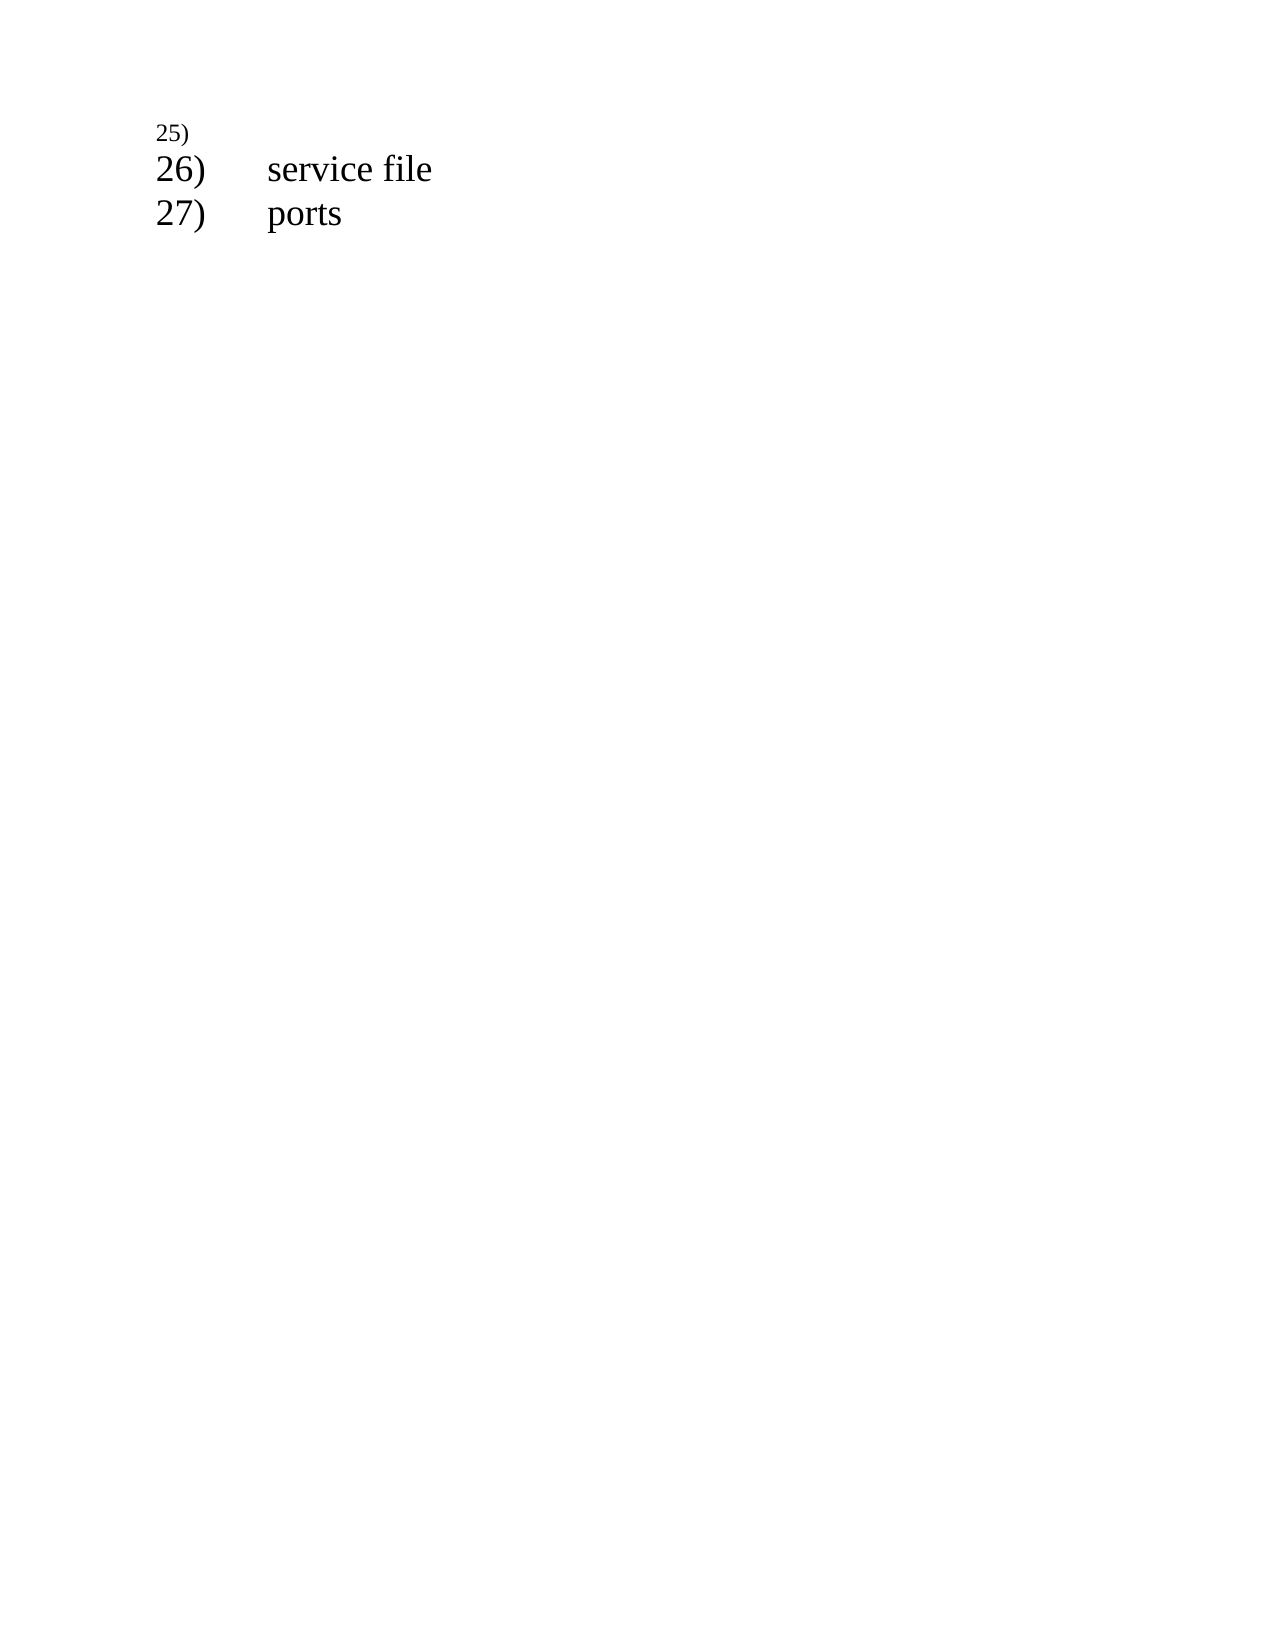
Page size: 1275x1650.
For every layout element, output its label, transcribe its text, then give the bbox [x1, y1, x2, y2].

list service file [156, 147, 1157, 190]
list ports [156, 190, 1157, 233]
